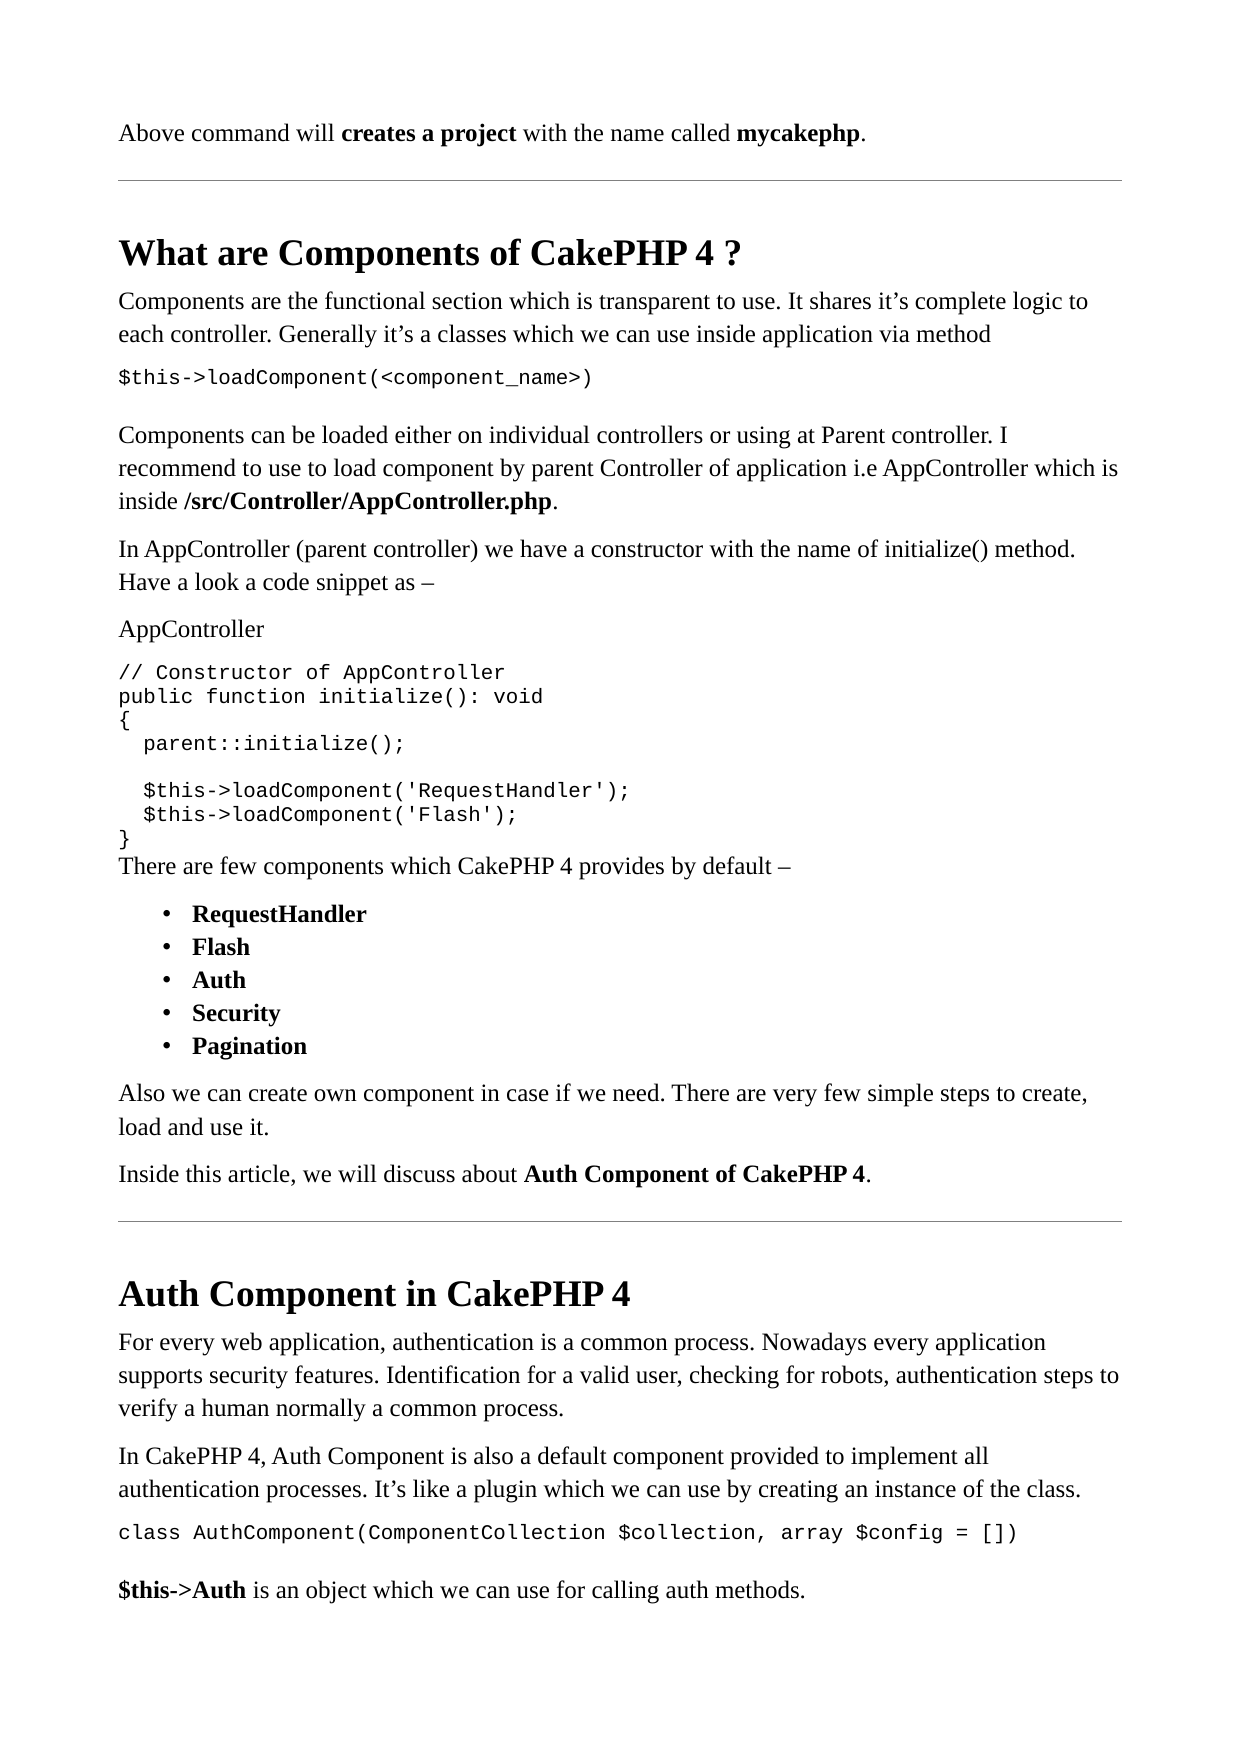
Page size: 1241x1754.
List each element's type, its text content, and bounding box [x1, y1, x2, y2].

text There are few components which CakePHP 4 provides by default – [118, 851, 1122, 880]
text Above command will creates a project with the name called mycakephp. [118, 118, 1122, 147]
list Flash [162, 932, 1122, 961]
text Components are the functional section which is transparent to use. It shares it’s complete logic to each controller. Generally it’s a classes which we can use inside application via method [118, 286, 1122, 348]
text public function initialize(): void [118, 686, 1122, 709]
text { [118, 709, 1122, 733]
list Auth [162, 965, 1122, 994]
text Inside this article, we will discuss about Auth Component of CakePHP 4. [118, 1159, 1122, 1188]
text Also we can create own component in case if we need. There are very few simple steps to create, load and use it. [118, 1078, 1122, 1140]
list RequestHandler [162, 899, 1122, 928]
subtitle Auth Component in CakePHP 4 [118, 1272, 1122, 1315]
text Components can be loaded either on individual controllers or using at Parent controller. I recommend to use to load component by parent Controller of application i.e AppController which is inside /src/Controller/AppController.php. [118, 420, 1122, 515]
text $this->Auth is an object which we can use for calling auth methods. [118, 1575, 1122, 1604]
text ​ [118, 757, 1122, 780]
text In AppController (parent controller) we have a constructor with the name of initialize() method. Have a look a code snippet as – [118, 534, 1122, 596]
subtitle What are Components of CakePHP 4 ? [118, 231, 1122, 274]
text $this->loadComponent(<component_name>) [118, 367, 1122, 391]
text } [118, 828, 1122, 851]
text $this->loadComponent('RequestHandler'); [118, 780, 1122, 804]
list Pagination [162, 1031, 1122, 1060]
text // Constructor of AppController [118, 662, 1122, 686]
text In CakePHP 4, Auth Component is also a default component provided to implement all authentication processes. It’s like a plugin which we can use by creating an instance of the class. [118, 1441, 1122, 1503]
text $this->loadComponent('Flash'); [118, 804, 1122, 828]
text class AuthComponent(ComponentCollection $collection, array $config = []) [118, 1522, 1122, 1545]
text parent::initialize(); [118, 733, 1122, 757]
text AppController [118, 614, 1122, 643]
text For every web application, authentication is a common process. Nowadays every application supports security features. Identification for a valid user, checking for robots, authentication steps to verify a human normally a common process. [118, 1327, 1122, 1422]
list Security [162, 998, 1122, 1027]
